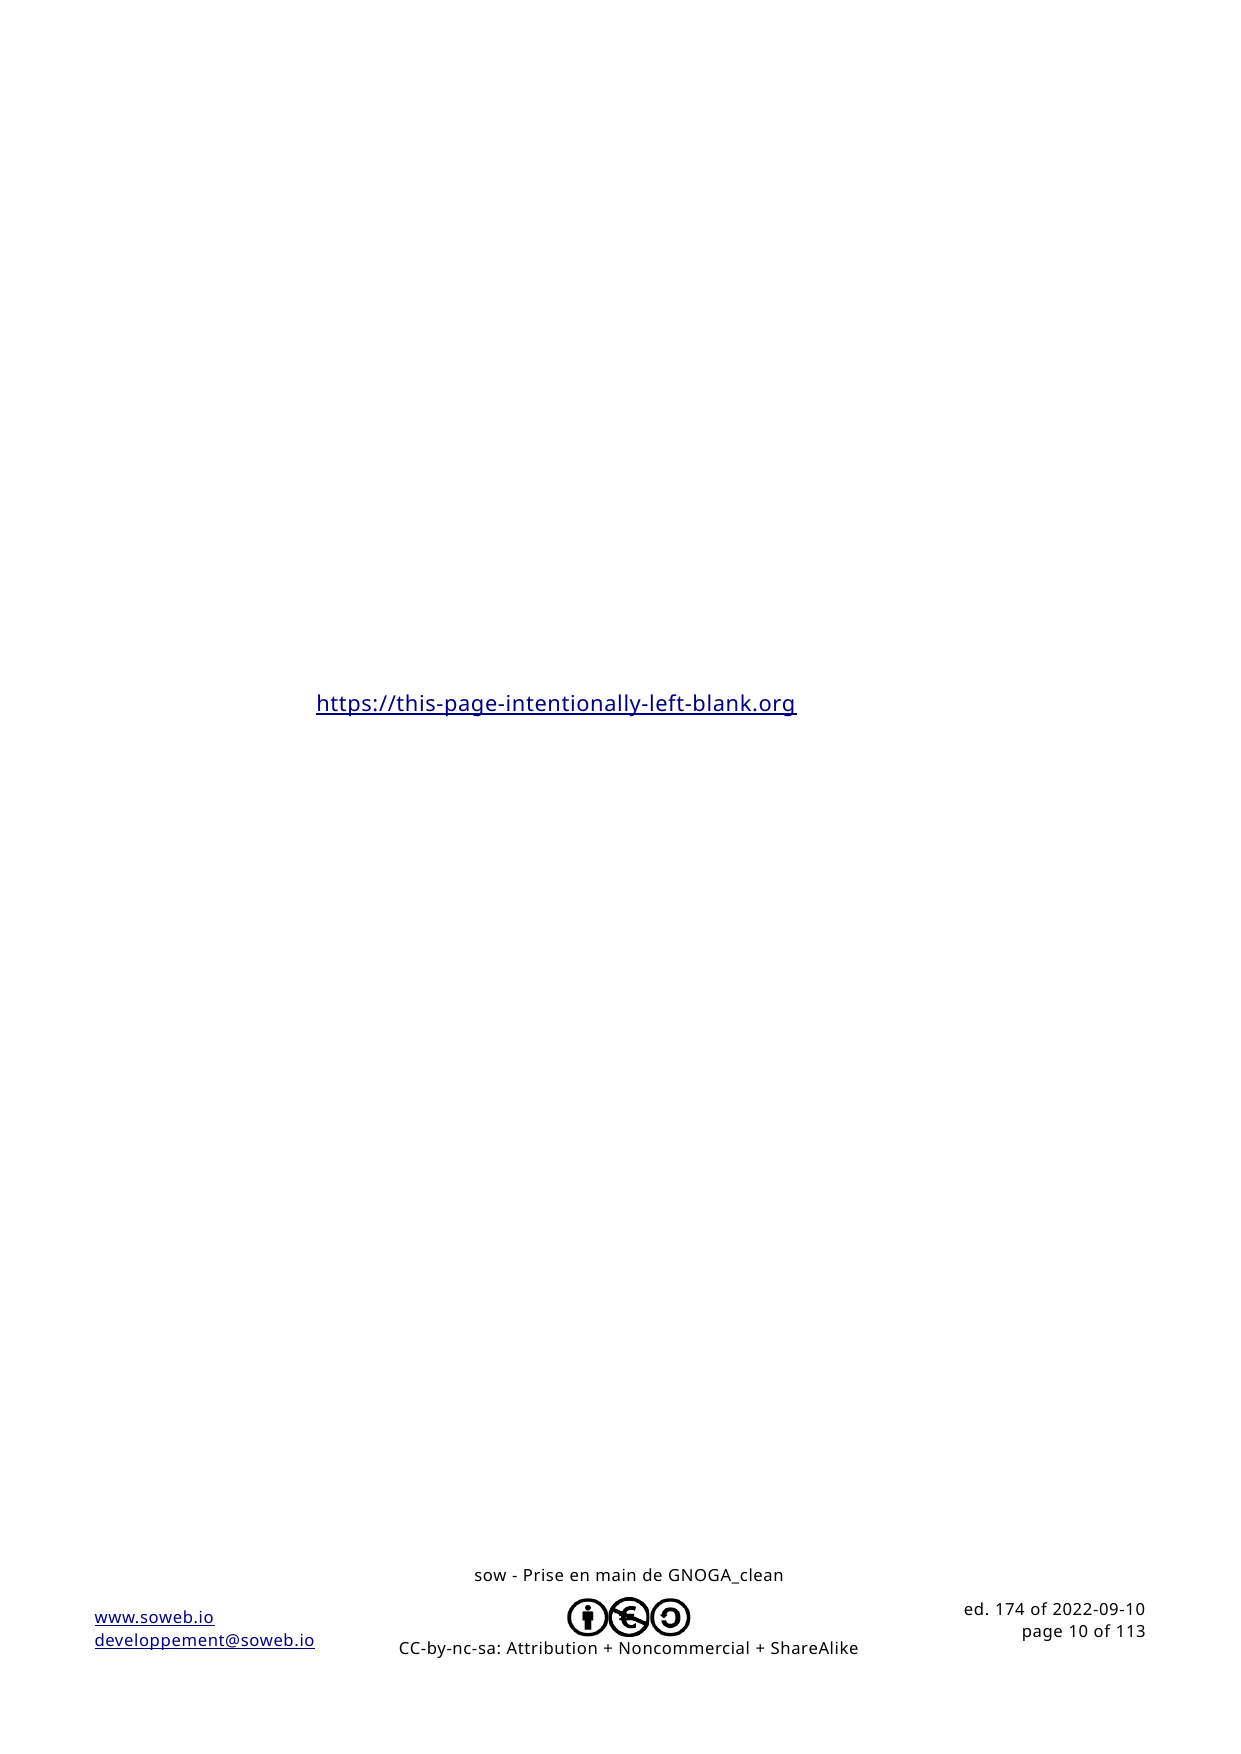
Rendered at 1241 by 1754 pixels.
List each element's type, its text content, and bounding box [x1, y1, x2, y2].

picture [566, 1597, 691, 1637]
text https://this-page-intentionally-left-blank.org [316, 688, 1007, 717]
